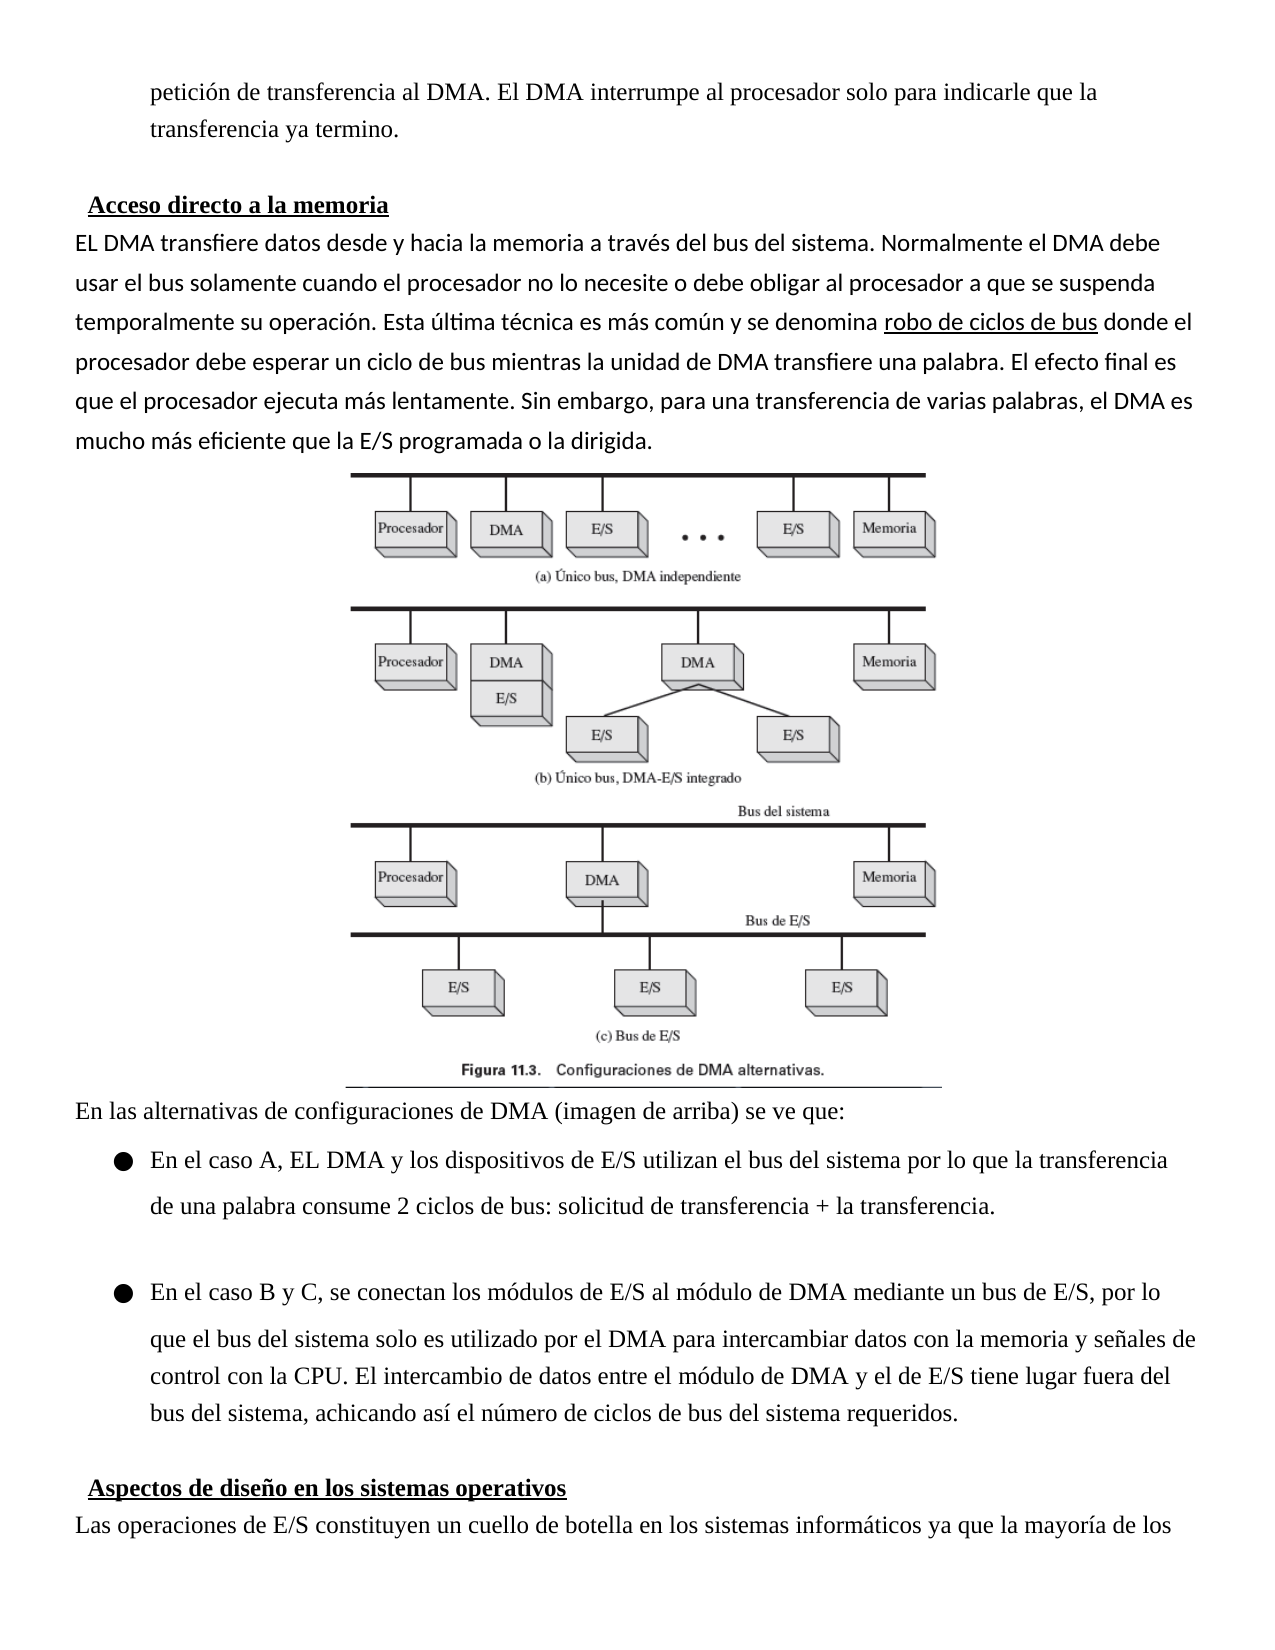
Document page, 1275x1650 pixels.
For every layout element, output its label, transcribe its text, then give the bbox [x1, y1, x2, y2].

picture [345, 473, 942, 1088]
text En las alternativas de configuraciones de DMA (imagen de arriba) se ve que: [75, 1096, 1212, 1125]
text EL DMA transfiere datos desde y hacia la memoria a través del bus del sistema. Normalmente el DMA debe usar el bus solamente cuando el procesador no lo necesite o debe obligar al procesador a que se suspenda temporalmente su operación. Esta última técnica es más común y se denomina robo de ciclos de bus donde el procesador debe esperar un ciclo de bus mientras la unidad de DMA transfiere una palabra. El efecto final es que el procesador ejecuta más lentamente. Sin embargo, para una transferencia de varias palabras, el DMA es mucho más eficiente que la E/S programada o la dirigida. [75, 227, 1195, 456]
subtitle Aspectos de diseño en los sistemas operativos [75, 1473, 1212, 1502]
text Las operaciones de E/S constituyen un cuello de botella en los sistemas informáticos ya que la mayoría de los [75, 1511, 1212, 1539]
list En el caso B y C, se conectan los módulos de E/S al módulo de DMA mediante un bus de E/S, por lo que el bus del sistema solo es utilizado por el DMA para intercambiar datos con la memoria y señales de control con la CPU. El intercambio de datos entre el módulo de DMA y el de E/S tiene lugar fuera del bus del sistema, achicando así el número de ciclos de bus del sistema requeridos. [112, 1264, 1197, 1427]
list En el caso A, EL DMA y los dispositivos de E/S utilizan el bus del sistema por lo que la transferencia de una palabra consume 2 ciclos de bus: solicitud de transferencia + la transferencia. [112, 1132, 1198, 1220]
list petición de transferencia al DMA. El DMA interrumpe al procesador solo para indicarle que la transferencia ya termino. [112, 77, 1198, 143]
subtitle Acceso directo a la memoria [75, 190, 1212, 219]
